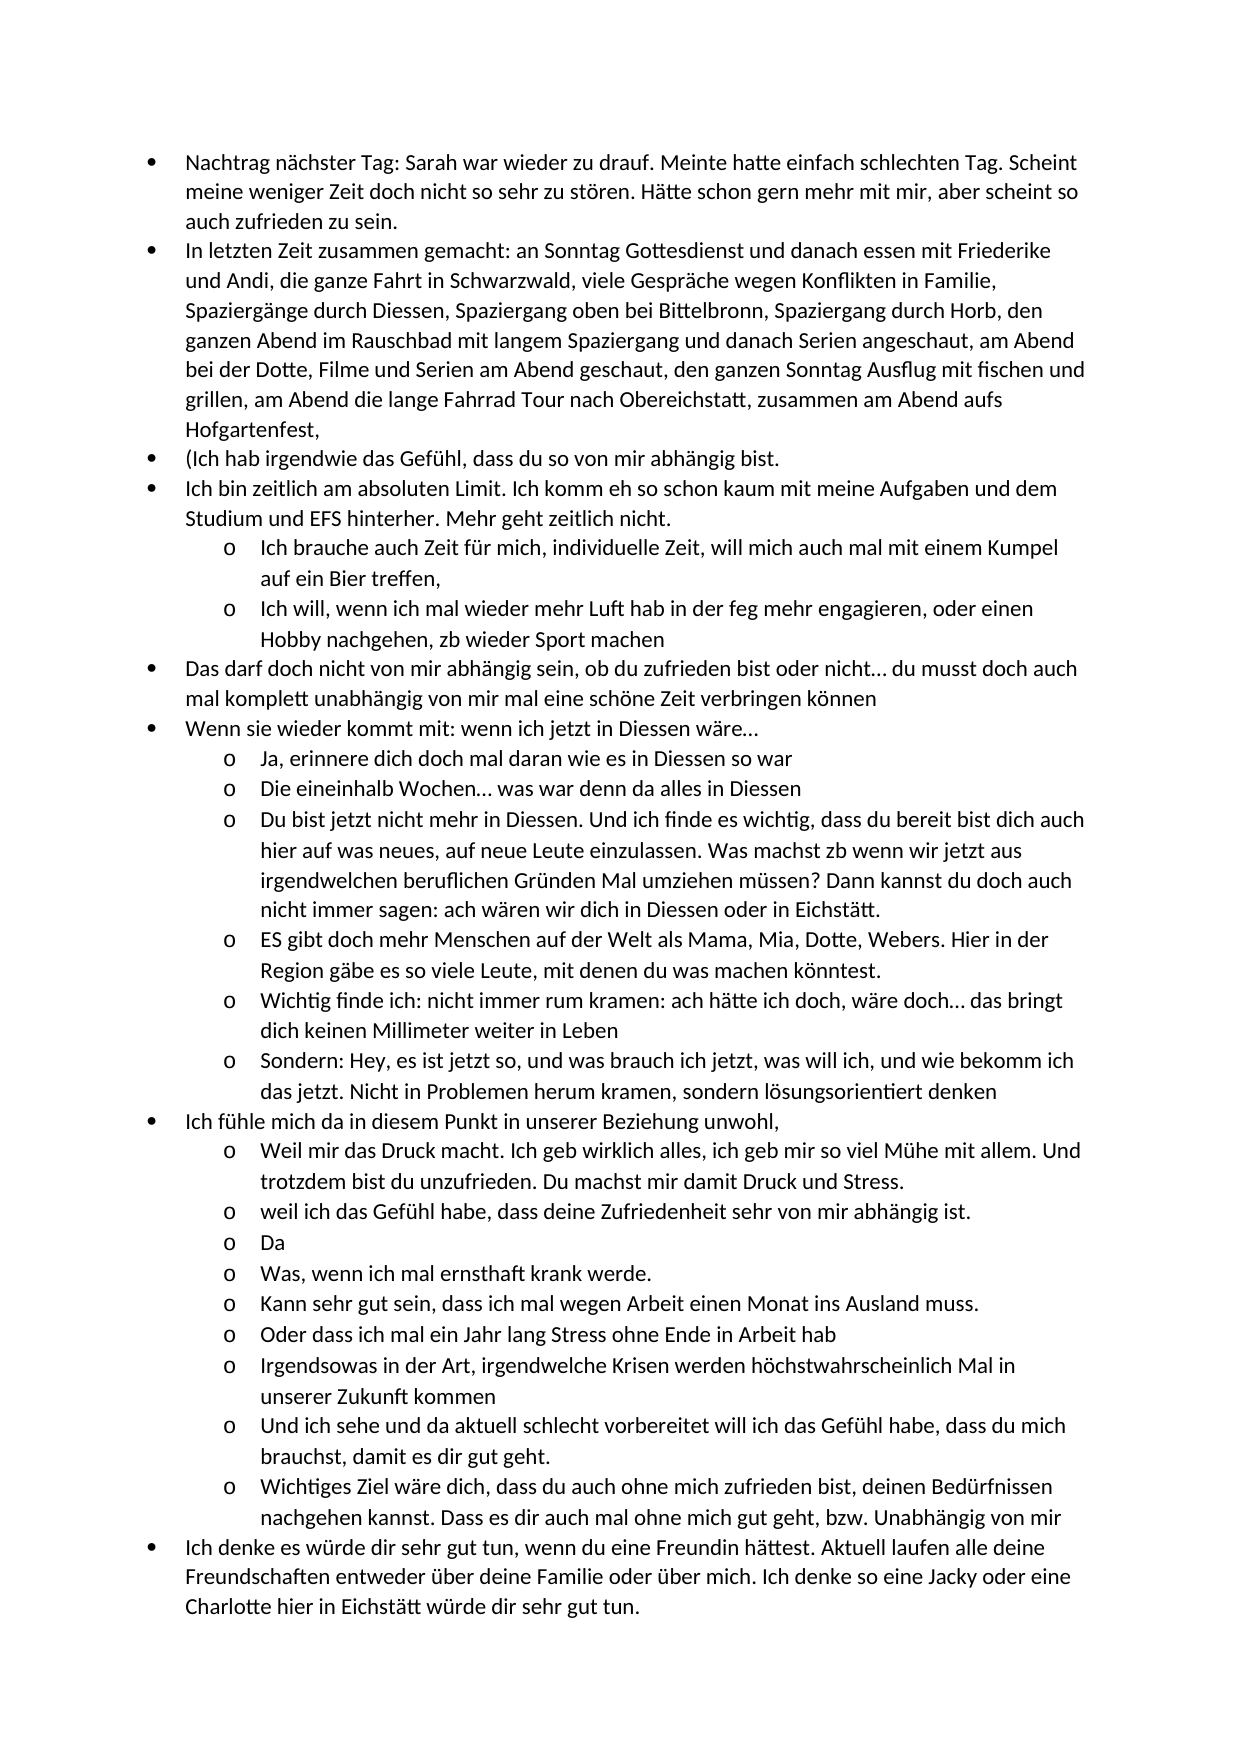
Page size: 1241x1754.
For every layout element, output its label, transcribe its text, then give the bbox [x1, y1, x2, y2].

list Weil mir das Druck macht. Ich geb wirklich alles, ich geb mir so viel Mühe mit allem. Und trotzdem bist du unzufrieden. Du machst mir damit Druck und Stress. [223, 1136, 1093, 1195]
list Das darf doch nicht von mir abhängig sein, ob du zufrieden bist oder nicht… du musst doch auch mal komplett unabhängig von mir mal eine schöne Zeit verbringen können [148, 654, 1093, 712]
list ES gibt doch mehr Menschen auf der Welt als Mama, Mia, Dotte, Webers. Hier in der Region gäbe es so viele Leute, mit denen du was machen könntest. [223, 925, 1093, 984]
list Nachtrag nächster Tag: Sarah war wieder zu drauf. Meinte hatte einfach schlechten Tag. Scheint meine weniger Zeit doch nicht so sehr zu stören. Hätte schon gern mehr mit mir, aber scheint so auch zufrieden zu sein. [148, 148, 1093, 235]
list Wenn sie wieder kommt mit: wenn ich jetzt in Diessen wäre… [148, 714, 1093, 742]
list Ich bin zeitlich am absoluten Limit. Ich komm eh so schon kaum mit meine Aufgaben und dem Studium und EFS hinterher. Mehr geht zeitlich nicht. [148, 474, 1093, 532]
list Ich denke es würde dir sehr gut tun, wenn du eine Freundin hättest. Aktuell laufen alle deine Freundschaften entweder über deine Familie oder über mich. Ich denke so eine Jacky oder eine Charlotte hier in Eichstätt würde dir sehr gut tun. [148, 1533, 1093, 1620]
list Und ich sehe und da aktuell schlecht vorbereitet will ich das Gefühl habe, dass du mich brauchst, damit es dir gut geht. [223, 1412, 1093, 1471]
list In letzten Zeit zusammen gemacht: an Sonntag Gottesdienst und danach essen mit Friederike und Andi, die ganze Fahrt in Schwarzwald, viele Gespräche wegen Konflikten in Familie, Spaziergänge durch Diessen, Spaziergang oben bei Bittelbronn, Spaziergang durch Horb, den ganzen Abend im Rauschbad mit langem Spaziergang und danach Serien angeschaut, am Abend bei der Dotte, Filme und Serien am Abend geschaut, den ganzen Sonntag Ausflug mit fischen und grillen, am Abend die lange Fahrrad Tour nach Obereichstatt, zusammen am Abend aufs Hofgartenfest, [148, 237, 1093, 443]
list Oder dass ich mal ein Jahr lang Stress ohne Ende in Arbeit hab [223, 1320, 1093, 1349]
list Ja, erinnere dich doch mal daran wie es in Diessen so war [223, 744, 1093, 773]
list (Ich hab irgendwie das Gefühl, dass du so von mir abhängig bist. [148, 444, 1093, 472]
list Was, wenn ich mal ernsthaft krank werde. [223, 1259, 1093, 1288]
list Irgendsowas in der Art, irgendwelche Krisen werden höchstwahrscheinlich Mal in unserer Zukunft kommen [223, 1351, 1093, 1410]
list weil ich das Gefühl habe, dass deine Zufriedenheit sehr von mir abhängig ist. [223, 1197, 1093, 1226]
list Ich fühle mich da in diesem Punkt in unserer Beziehung unwohl, [148, 1107, 1093, 1135]
list Kann sehr gut sein, dass ich mal wegen Arbeit einen Monat ins Ausland muss. [223, 1289, 1093, 1319]
list Die eineinhalb Wochen… was war denn da alles in Diessen [223, 774, 1093, 804]
list Sondern: Hey, es ist jetzt so, und was brauch ich jetzt, was will ich, und wie bekomm ich das jetzt. Nicht in Problemen herum kramen, sondern lösungsorientiert denken [223, 1046, 1093, 1105]
list Ich brauche auch Zeit für mich, individuelle Zeit, will mich auch mal mit einem Kumpel auf ein Bier treffen, [223, 533, 1093, 592]
list Du bist jetzt nicht mehr in Diessen. Und ich finde es wichtig, dass du bereit bist dich auch hier auf was neues, auf neue Leute einzulassen. Was machst zb wenn wir jetzt aus irgendwelchen beruflichen Gründen Mal umziehen müssen? Dann kannst du doch auch nicht immer sagen: ach wären wir dich in Diessen oder in Eichstätt. [223, 805, 1093, 923]
list Wichtig finde ich: nicht immer rum kramen: ach hätte ich doch, wäre doch… das bringt dich keinen Millimeter weiter in Leben [223, 986, 1093, 1044]
list Wichtiges Ziel wäre dich, dass du auch ohne mich zufrieden bist, deinen Bedürfnissen nachgehen kannst. Dass es dir auch mal ohne mich gut geht, bzw. Unabhängig von mir [223, 1472, 1093, 1531]
list Da [223, 1228, 1093, 1257]
list Ich will, wenn ich mal wieder mehr Luft hab in der feg mehr engagieren, oder einen Hobby nachgehen, zb wieder Sport machen [223, 594, 1093, 653]
